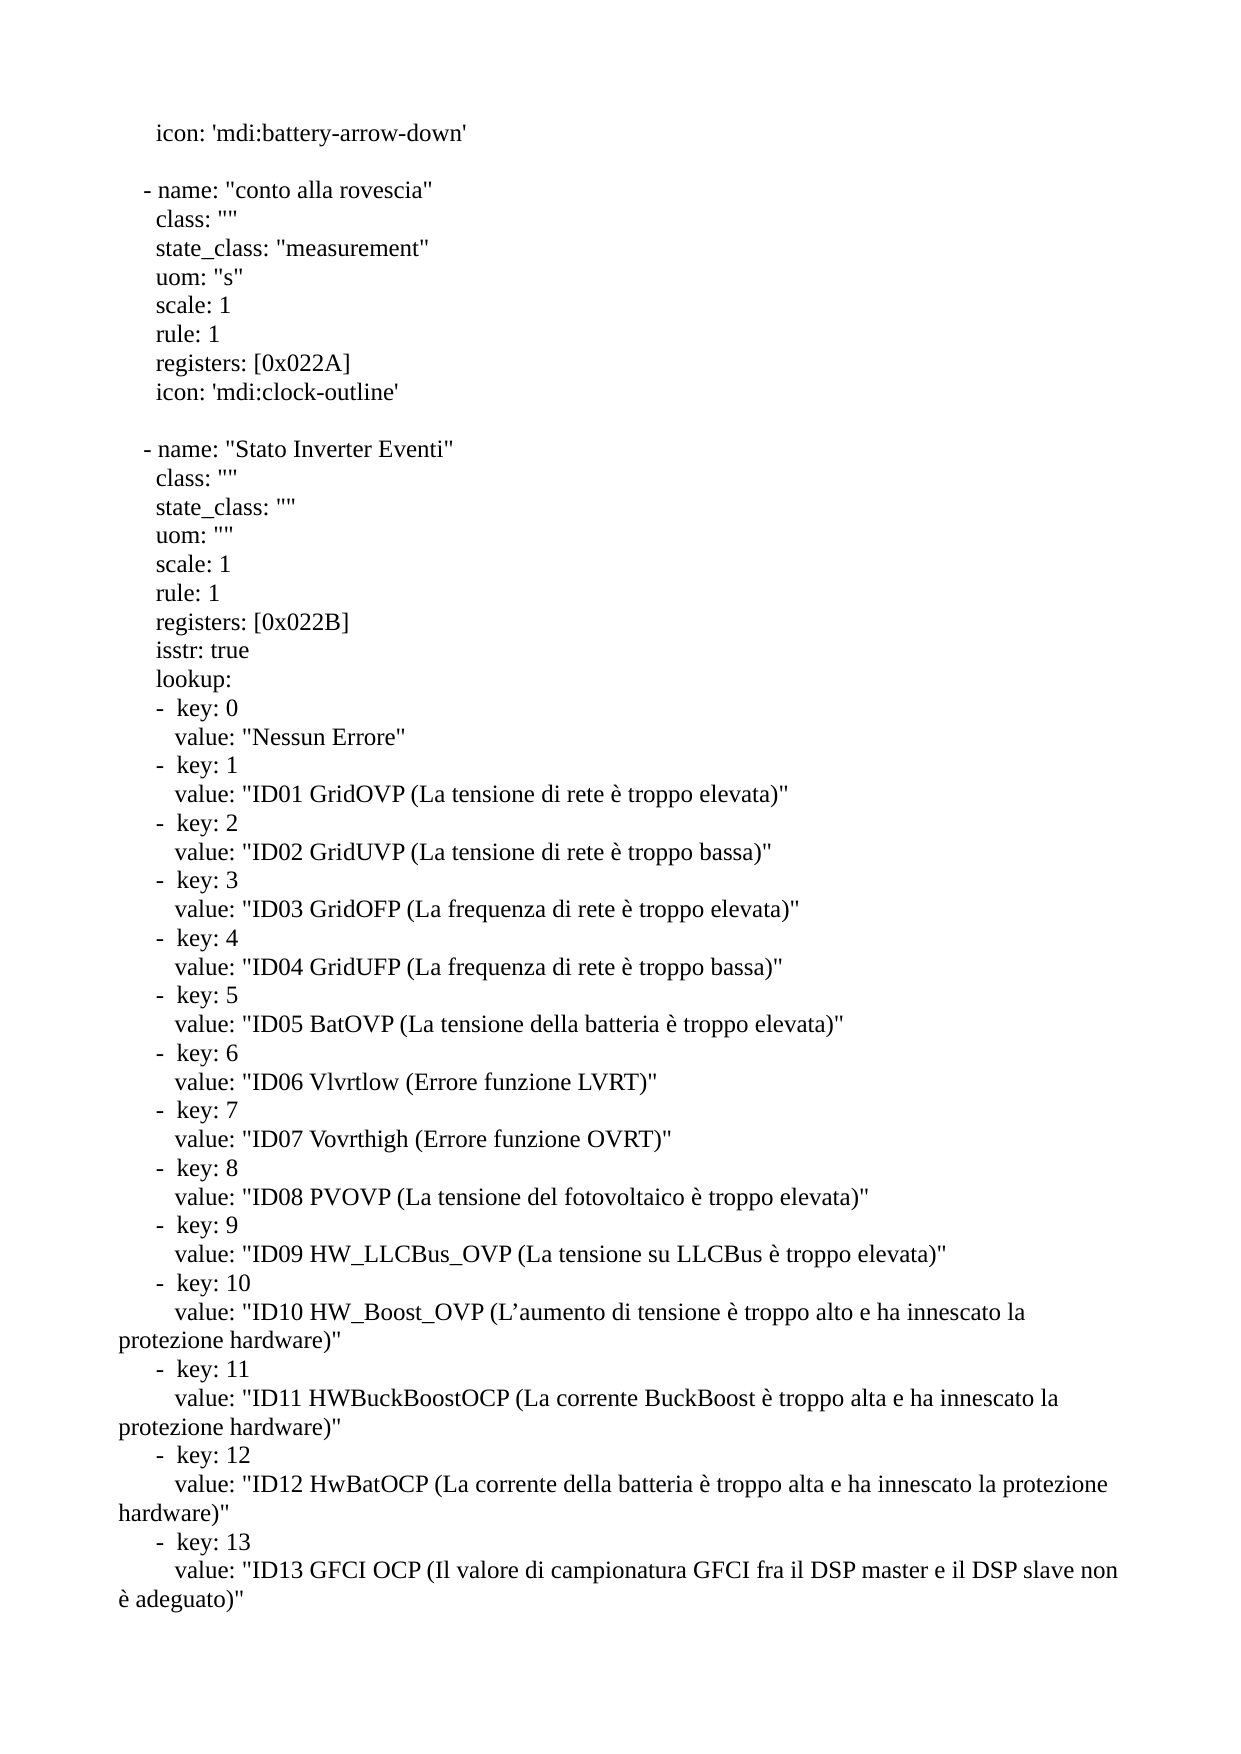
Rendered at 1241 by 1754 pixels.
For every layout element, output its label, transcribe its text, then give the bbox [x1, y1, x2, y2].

text state_class: "measurement" [118, 233, 1122, 262]
text - key: 1 [118, 751, 1122, 779]
text - key: 8 [118, 1153, 1122, 1182]
text scale: 1 [118, 291, 1122, 319]
text value: "Nessun Errore" [118, 722, 1122, 751]
text - key: 5 [118, 981, 1122, 1009]
text value: "ID13 GFCI OCP (Il valore di campionatura GFCI fra il DSP master e il DSP slave non è adeguato)" [118, 1556, 1122, 1613]
text lookup: [118, 664, 1122, 693]
text state_class: "" [118, 492, 1122, 521]
text - key: 2 [118, 808, 1122, 837]
text value: "ID10 HW_Boost_OVP (L’aumento di tensione è troppo alto e ha innescato la protezione hardware)" [118, 1297, 1122, 1354]
text - key: 11 [118, 1354, 1122, 1383]
text - key: 3 [118, 866, 1122, 894]
text value: "ID03 GridOFP (La frequenza di rete è troppo elevata)" [118, 894, 1122, 923]
text isstr: true [118, 636, 1122, 664]
text - key: 7 [118, 1096, 1122, 1124]
text - key: 10 [118, 1268, 1122, 1297]
text - key: 9 [118, 1211, 1122, 1239]
text rule: 1 [118, 319, 1122, 348]
text value: "ID02 GridUVP (La tensione di rete è troppo bassa)" [118, 837, 1122, 866]
text registers: [0x022A] [118, 348, 1122, 377]
text - name: "Stato Inverter Eventi" [118, 434, 1122, 463]
text icon: 'mdi:clock-outline' [118, 377, 1122, 406]
text value: "ID05 BatOVP (La tensione della batteria è troppo elevata)" [118, 1009, 1122, 1038]
text value: "ID06 Vlvrtlow (Errore funzione LVRT)" [118, 1067, 1122, 1096]
text value: "ID07 Vovrthigh (Errore funzione OVRT)" [118, 1124, 1122, 1153]
text - key: 4 [118, 923, 1122, 952]
text value: "ID12 HwBatOCP (La corrente della batteria è troppo alta e ha innescato la protezione hardware)" [118, 1469, 1122, 1527]
text - key: 6 [118, 1038, 1122, 1067]
text class: "" [118, 463, 1122, 492]
text - name: "conto alla rovescia" [118, 176, 1122, 204]
text value: "ID08 PVOVP (La tensione del fotovoltaico è troppo elevata)" [118, 1182, 1122, 1211]
text value: "ID11 HWBuckBoostOCP (La corrente BuckBoost è troppo alta e ha innescato la protezione hardware)" [118, 1383, 1122, 1441]
text rule: 1 [118, 578, 1122, 607]
text class: "" [118, 204, 1122, 233]
text value: "ID04 GridUFP (La frequenza di rete è troppo bassa)" [118, 952, 1122, 981]
text - key: 12 [118, 1441, 1122, 1469]
text uom: "" [118, 521, 1122, 549]
text - key: 13 [118, 1527, 1122, 1556]
text value: "ID01 GridOVP (La tensione di rete è troppo elevata)" [118, 779, 1122, 808]
text uom: "s" [118, 262, 1122, 291]
text value: "ID09 HW_LLCBus_OVP (La tensione su LLCBus è troppo elevata)" [118, 1239, 1122, 1268]
text - key: 0 [118, 693, 1122, 722]
text registers: [0x022B] [118, 607, 1122, 636]
text icon: 'mdi:battery-arrow-down' [118, 118, 1122, 147]
text scale: 1 [118, 549, 1122, 578]
